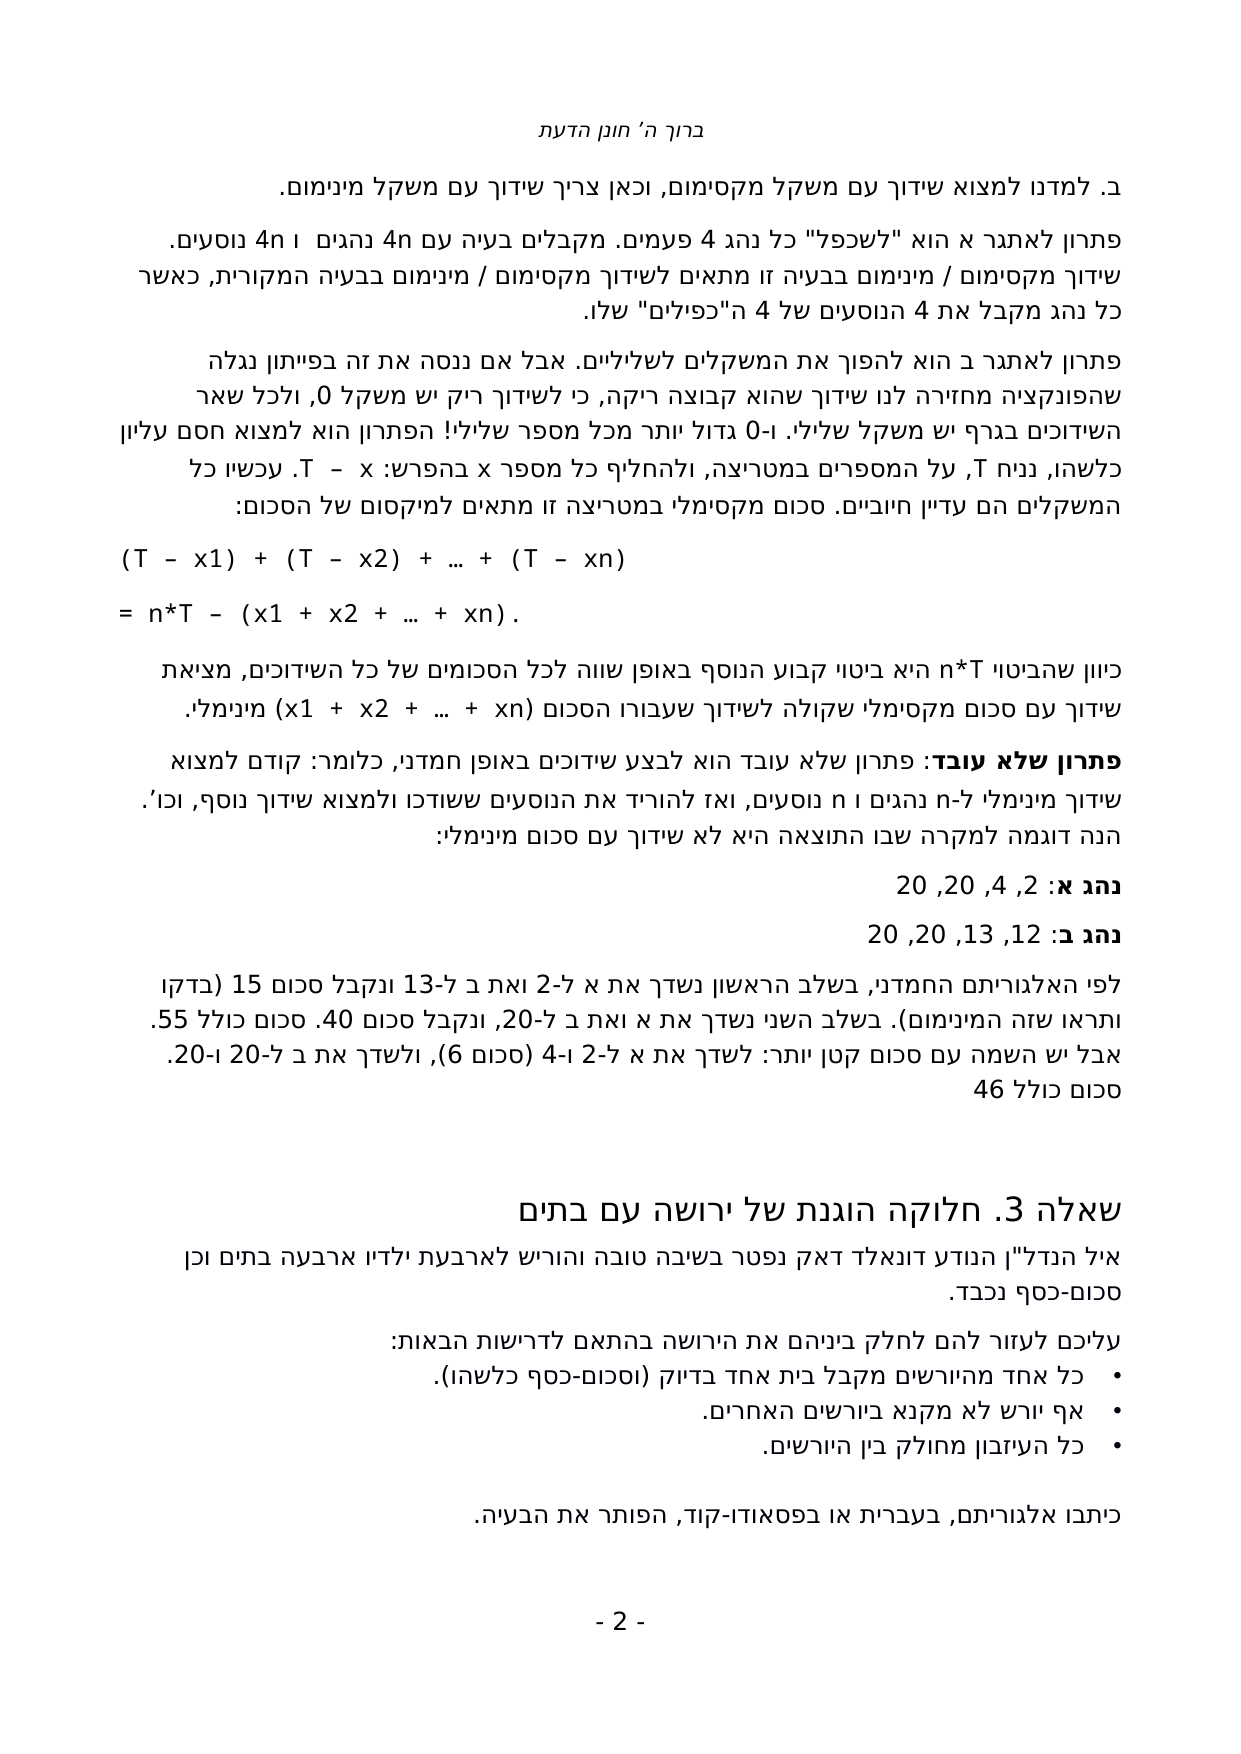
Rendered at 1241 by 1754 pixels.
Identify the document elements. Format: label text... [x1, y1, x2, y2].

text פתרון לאתגר ב הוא להפוך את המשקלים לשליליים. אבל אם ננסה את זה בפייתון נגלה שהפונקציה מחזירה לנו שידוך שהוא קבוצה ריקה, כי לשידוך ריק יש משקל 0, ולכל שאר השידוכים בגרף יש משקל שלילי. ו-0 גדול יותר מכל מספר שלילי! הפתרון הוא למצוא חסם עליון כלשהו, נניח T, על המספרים במטריצה, ולהחליף כל מספר x בהפרש: T – x. עכשיו כל המשקלים הם עדיין חיוביים. סכום מקסימלי במטריצה זו מתאים למיקסום של הסכום: [118, 346, 1122, 520]
list כל אחד מהיורשים מקבל בית אחד בדיוק (וסכום-כסף כלשהו). [118, 1362, 1122, 1391]
list אף יורש לא מקנא ביורשים האחרים. [118, 1397, 1122, 1426]
text כיתבו אלגוריתם, בעברית או בפסאודו-קוד, הפותר את הבעיה. [118, 1501, 1122, 1530]
text נהג ב: 12, 13, 20, 20 [118, 921, 1122, 950]
text = n*T – (x1 + x2 + … + xn). [118, 596, 1122, 630]
text כיוון שהביטוי n*T היא ביטוי קבוע הנוסף באופן שווה לכל הסכומים של כל השידוכים, מציאת שידוך עם סכום מקסימלי שקולה לשידוך שעבורו הסכום (x1 + x2 + … + xn) מינימלי. [118, 651, 1122, 725]
text נהג א: 2, 4, 20, 20 [118, 871, 1122, 900]
text (T – x1) + (T – x2) + … + (T – xn) [118, 540, 1122, 574]
list כל העיזבון מחולק בין היורשים. [118, 1432, 1122, 1461]
text פתרון לאתגר א הוא "לשכפל" כל נהג 4 פעמים. מקבלים בעיה עם 4n נהגים ו 4n נוסעים. שידוך מקסימום / מינימום בבעיה זו מתאים לשידוך מקסימום / מינימום בבעיה המקורית, כאשר כל נהג מקבל את 4 הנוסעים של 4 ה"כפילים" שלו. [118, 221, 1122, 326]
text איל הנדל"ן הנודע דונאלד דאק נפטר בשיבה טובה והוריש לארבעת ילדיו ארבעה בתים וכן סכום-כסף נכבד. [118, 1242, 1122, 1306]
text לפי האלגוריתם החמדני, בשלב הראשון נשדך את א ל-2 ואת ב ל-13 ונקבל סכום 15 (בדקו ותראו שזה המינימום). בשלב השני נשדך את א ואת ב ל-20, ונקבל סכום 40. סכום כולל 55. אבל יש השמה עם סכום קטן יותר: לשדך את א ל-2 ו-4 (סכום 6), ולשדך את ב ל-20 ו-20. סכום כולל 46 [118, 970, 1122, 1104]
subtitle שאלה 3. חלוקה הוגנת של ירושה עם בתים [118, 1191, 1122, 1229]
text ב. למדנו למצוא שידוך עם משקל מקסימום, וכאן צריך שידוך עם משקל מינימום. [118, 172, 1122, 201]
text פתרון שלא עובד: פתרון שלא עובד הוא לבצע שידוכים באופן חמדני, כלומר: קודם למצוא שידוך מינימלי ל-n נהגים ו n נוסעים, ואז להוריד את הנוסעים ששודכו ולמצוא שידוך נוסף, וכו’. הנה דוגמה למקרה שבו התוצאה היא לא שידוך עם סכום מינימלי: [118, 747, 1122, 851]
text עליכם לעזור להם לחלק ביניהם את הירושה בהתאם לדרישות הבאות: [118, 1327, 1122, 1356]
